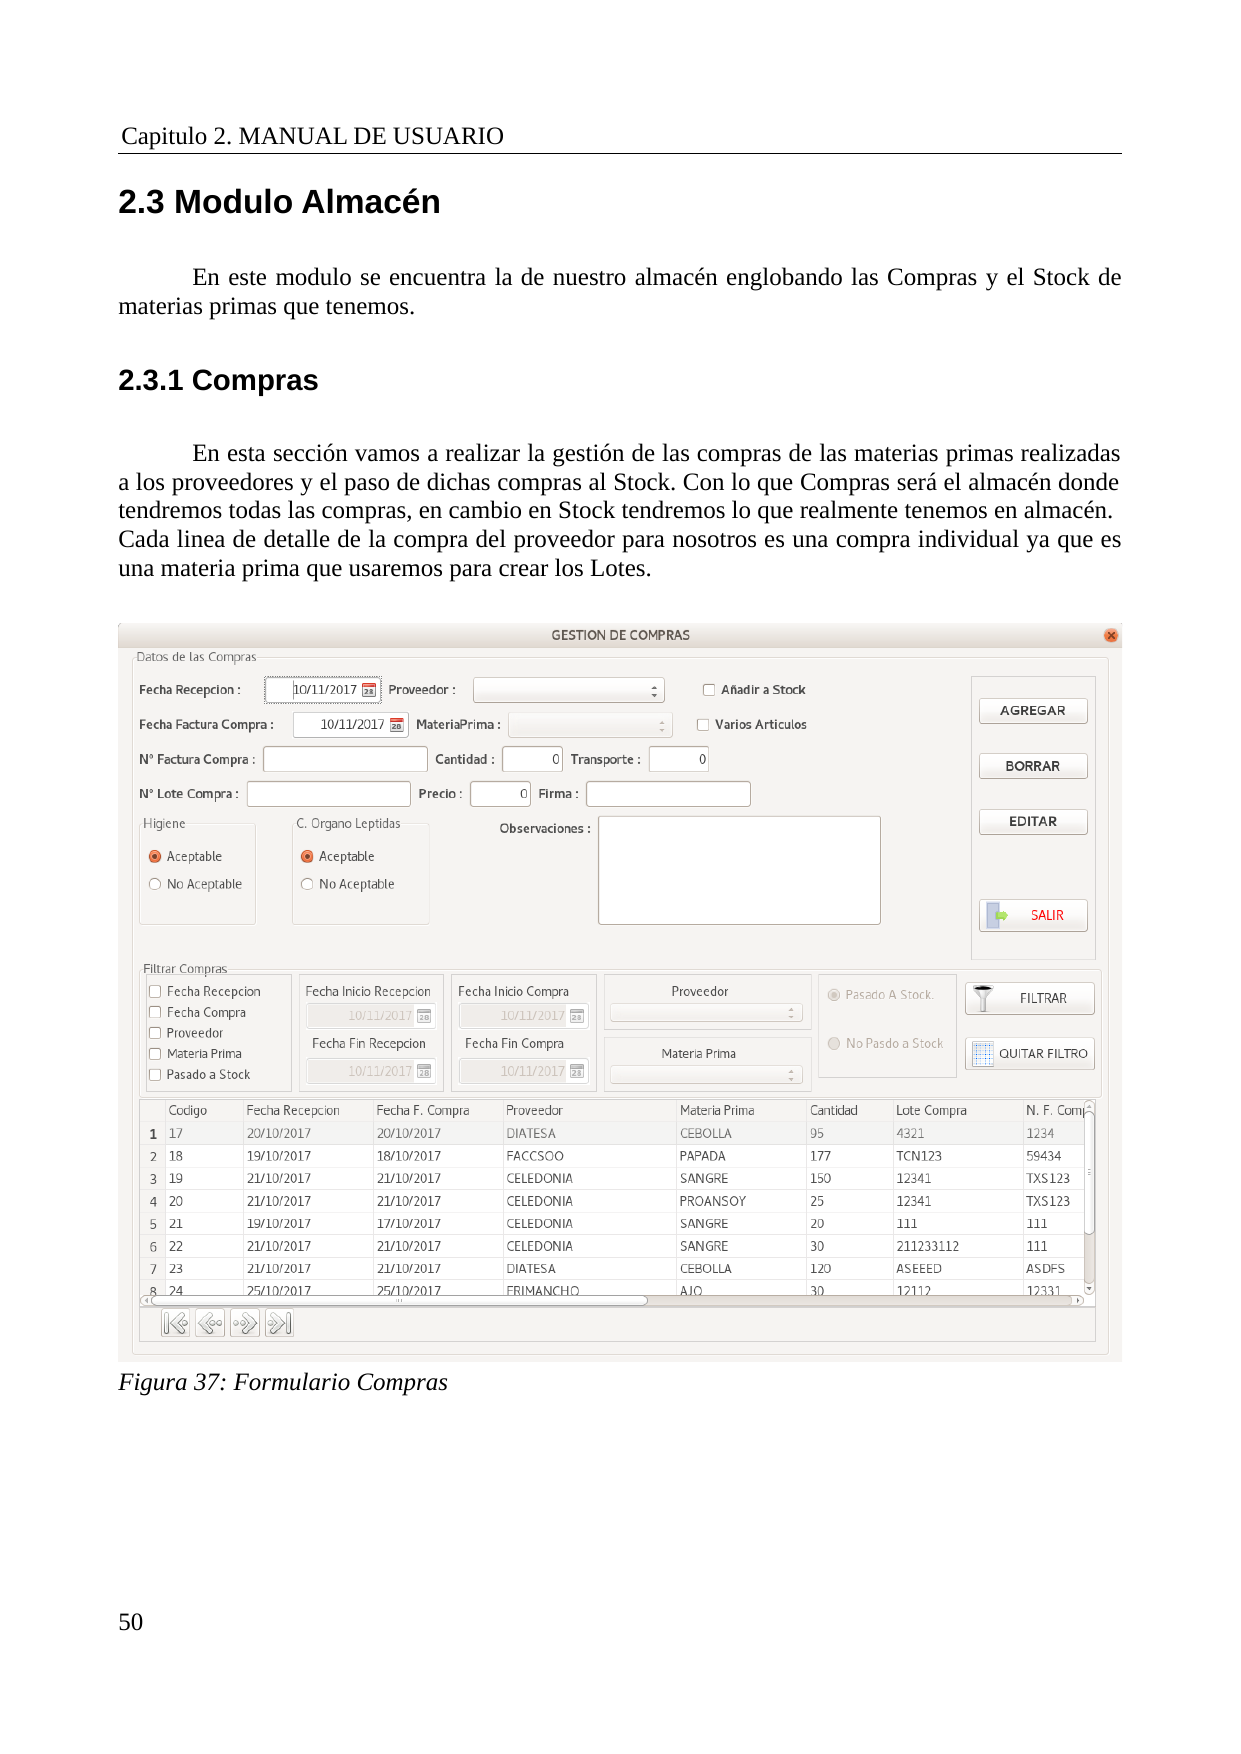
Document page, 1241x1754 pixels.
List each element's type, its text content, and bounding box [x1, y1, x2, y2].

text En esta sección vamos a realizar la gestión de las compras de las materias primas realizadas a los proveedores y el paso de dichas compras al Stock. Con lo que Compras será el almacén donde tendremos todas las compras, en cambio en Stock tendremos lo que realmente tenemos en almacén. [118, 438, 1122, 524]
text En este modulo se encuentra la de nuestro almacén englobando las Compras y el Stock de materias primas que tenemos. [118, 262, 1122, 320]
picture [118, 623, 1123, 1362]
subtitle 2.3 Modulo Almacén [118, 182, 1122, 221]
text Figura 37: Formulario Compras [118, 1362, 1122, 1396]
text Cada linea de detalle de la compra del proveedor para nosotros es una compra individual ya que es una materia prima que usaremos para crear los Lotes. [118, 524, 1122, 582]
subtitle 2.3.1 Compras [118, 363, 1122, 397]
